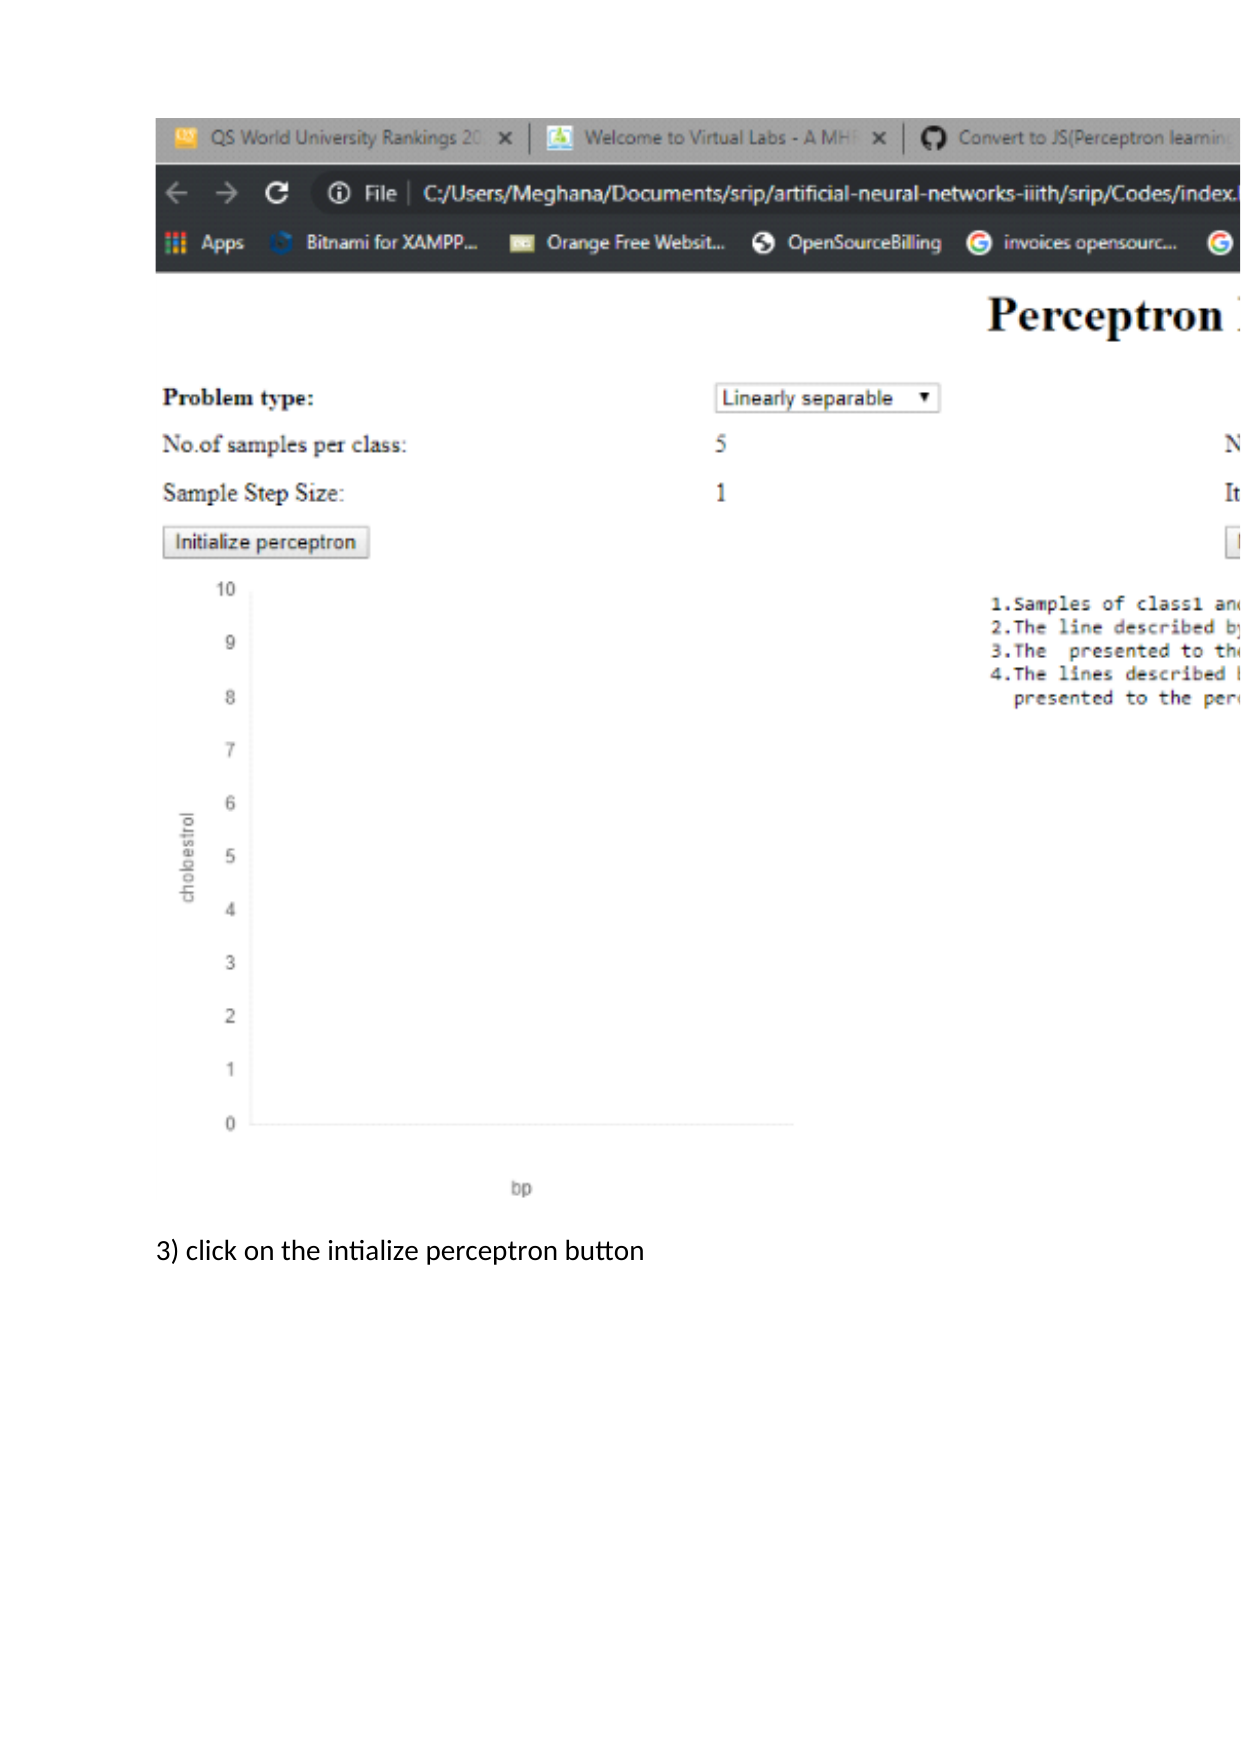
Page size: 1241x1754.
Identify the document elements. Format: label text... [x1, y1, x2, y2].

text 3) click on the intialize perceptron button [156, 1232, 1122, 1267]
